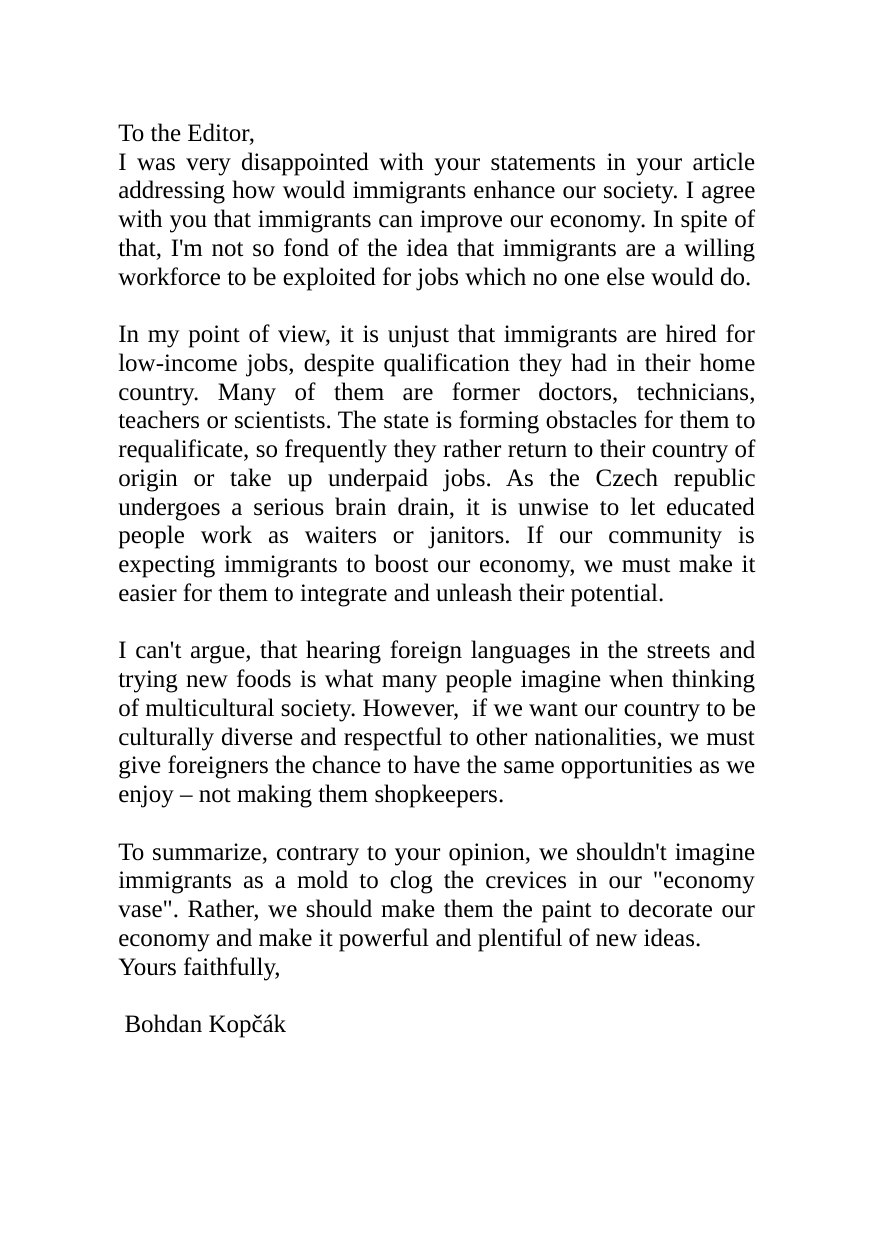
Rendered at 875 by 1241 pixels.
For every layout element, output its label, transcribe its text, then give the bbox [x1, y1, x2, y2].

text To summarize, contrary to your opinion, we shouldn't imagine immigrants as a mold to clog the crevices in our "economy vase". Rather, we should make them the paint to decorate our economy and make it powerful and plentiful of new ideas. [118, 837, 756, 952]
text Yours faithfully, [118, 952, 756, 981]
text I can't argue, that hearing foreign languages in the streets and trying new foods is what many people imagine when thinking of multicultural society. However, if we want our country to be culturally diverse and respectful to other nationalities, we must give foreigners the chance to have the same opportunities as we enjoy – not making them shopkeepers. [118, 636, 756, 808]
text I was very disappointed with your statements in your article addressing how would immigrants enhance our society. I agree with you that immigrants can improve our economy. In spite of that, I'm not so fond of the idea that immigrants are a willing workforce to be exploited for jobs which no one else would do. [118, 147, 756, 291]
text To the Editor, [118, 118, 756, 147]
text Bohdan Kopčák [118, 1009, 756, 1038]
text In my point of view, it is unjust that immigrants are hired for low-income jobs, despite qualification they had in their home country. Many of them are former doctors, technicians, teachers or scientists. The state is forming obstacles for them to requalificate, so frequently they rather return to their country of origin or take up underpaid jobs. As the Czech republic undergoes a serious brain drain, it is unwise to let educated people work as waiters or janitors. If our community is expecting immigrants to boost our economy, we must make it easier for them to integrate and unleash their potential. [118, 319, 756, 607]
